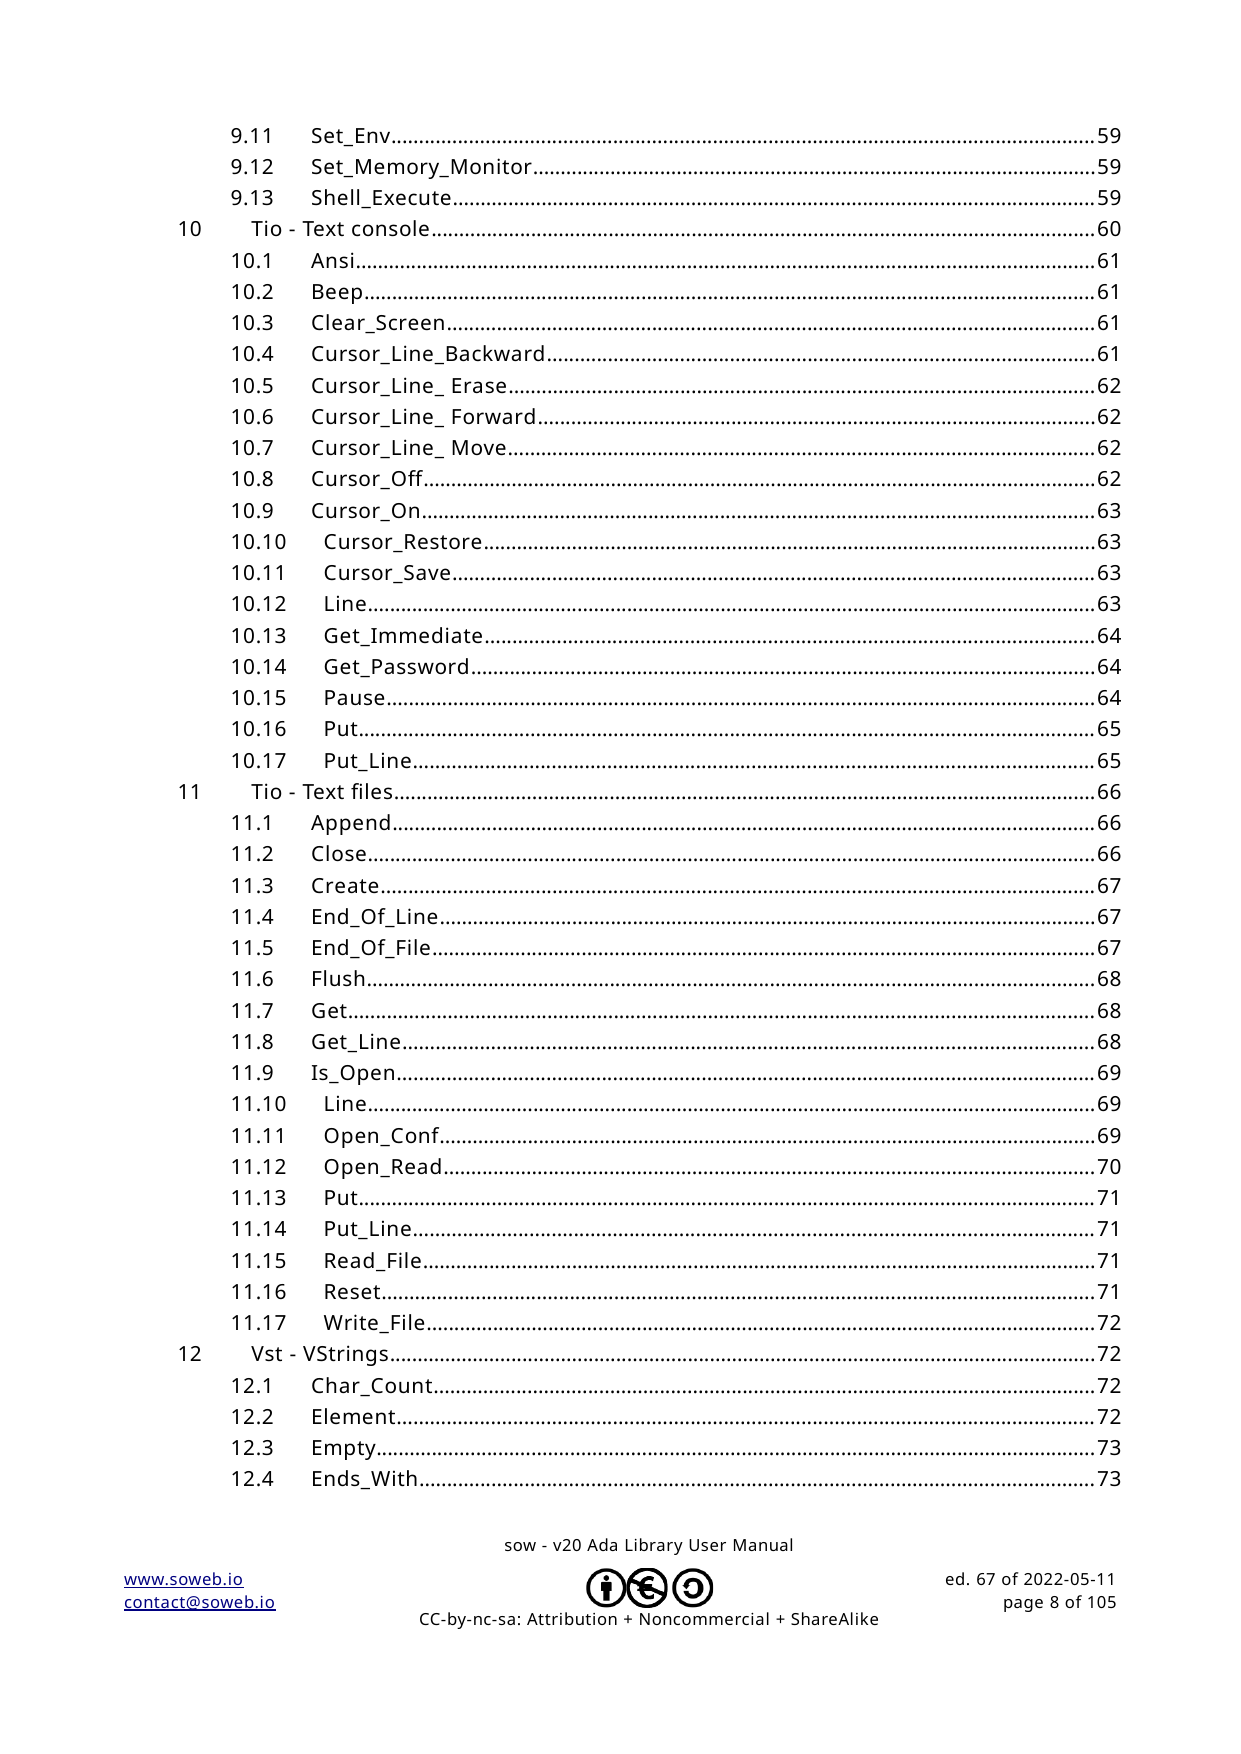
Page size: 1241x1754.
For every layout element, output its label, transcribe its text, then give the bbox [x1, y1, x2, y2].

text 11.16 Reset 71 [230, 1274, 1122, 1306]
text 12 Vst - VStrings 72 [177, 1337, 1122, 1368]
text 10.13 Get_Immediate 64 [230, 618, 1122, 649]
text 11.17 Write_File 72 [230, 1306, 1122, 1337]
text 10.3 Clear_Screen 61 [230, 306, 1122, 337]
text 11.9 Is_Open 69 [230, 1056, 1122, 1087]
text 10.1 Ansi 61 [230, 243, 1122, 274]
picture [585, 1568, 668, 1608]
text 10 Tio - Text console 60 [177, 212, 1122, 243]
picture [672, 1568, 714, 1608]
text 12.2 Element 72 [230, 1399, 1122, 1431]
text 10.4 Cursor_Line_Backward 61 [230, 337, 1122, 368]
text 12.1 Char_Count 72 [230, 1368, 1122, 1399]
text 10.10 Cursor_Restore 63 [230, 524, 1122, 556]
text 10.12 Line 63 [230, 587, 1122, 618]
text 10.9 Cursor_On 63 [230, 493, 1122, 524]
text 10.7 Cursor_Line_ Move 62 [230, 431, 1122, 462]
text 10.11 Cursor_Save 63 [230, 556, 1122, 587]
text 11.15 Read_File 71 [230, 1243, 1122, 1274]
text 10.8 Cursor_Off 62 [230, 462, 1122, 493]
text 9.11 Set_Env 59 [230, 118, 1122, 149]
text 11.11 Open_Conf 69 [230, 1118, 1122, 1149]
text 11.2 Close 66 [230, 837, 1122, 868]
text 12.3 Empty 73 [230, 1431, 1122, 1462]
text 10.2 Beep 61 [230, 274, 1122, 306]
text 11.8 Get_Line 68 [230, 1024, 1122, 1056]
text 11.13 Put 71 [230, 1181, 1122, 1212]
text 10.17 Put_Line 65 [230, 743, 1122, 774]
text 11.3 Create 67 [230, 868, 1122, 899]
text 11.5 End_Of_File 67 [230, 931, 1122, 962]
text 11.1 Append 66 [230, 806, 1122, 837]
text 10.15 Pause 64 [230, 681, 1122, 712]
text 11 Tio - Text files 66 [177, 774, 1122, 806]
text 11.10 Line 69 [230, 1087, 1122, 1118]
text 9.13 Shell_Execute 59 [230, 181, 1122, 212]
text 9.12 Set_Memory_Monitor 59 [230, 149, 1122, 181]
text 11.4 End_Of_Line 67 [230, 899, 1122, 931]
text 11.7 Get 68 [230, 993, 1122, 1024]
text 10.6 Cursor_Line_ Forward 62 [230, 399, 1122, 431]
text 10.16 Put 65 [230, 712, 1122, 743]
text 10.5 Cursor_Line_ Erase 62 [230, 368, 1122, 399]
text 11.14 Put_Line 71 [230, 1212, 1122, 1243]
text 11.12 Open_Read 70 [230, 1149, 1122, 1181]
text 11.6 Flush 68 [230, 962, 1122, 993]
text 10.14 Get_Password 64 [230, 649, 1122, 681]
text 12.4 Ends_With 73 [230, 1462, 1122, 1493]
